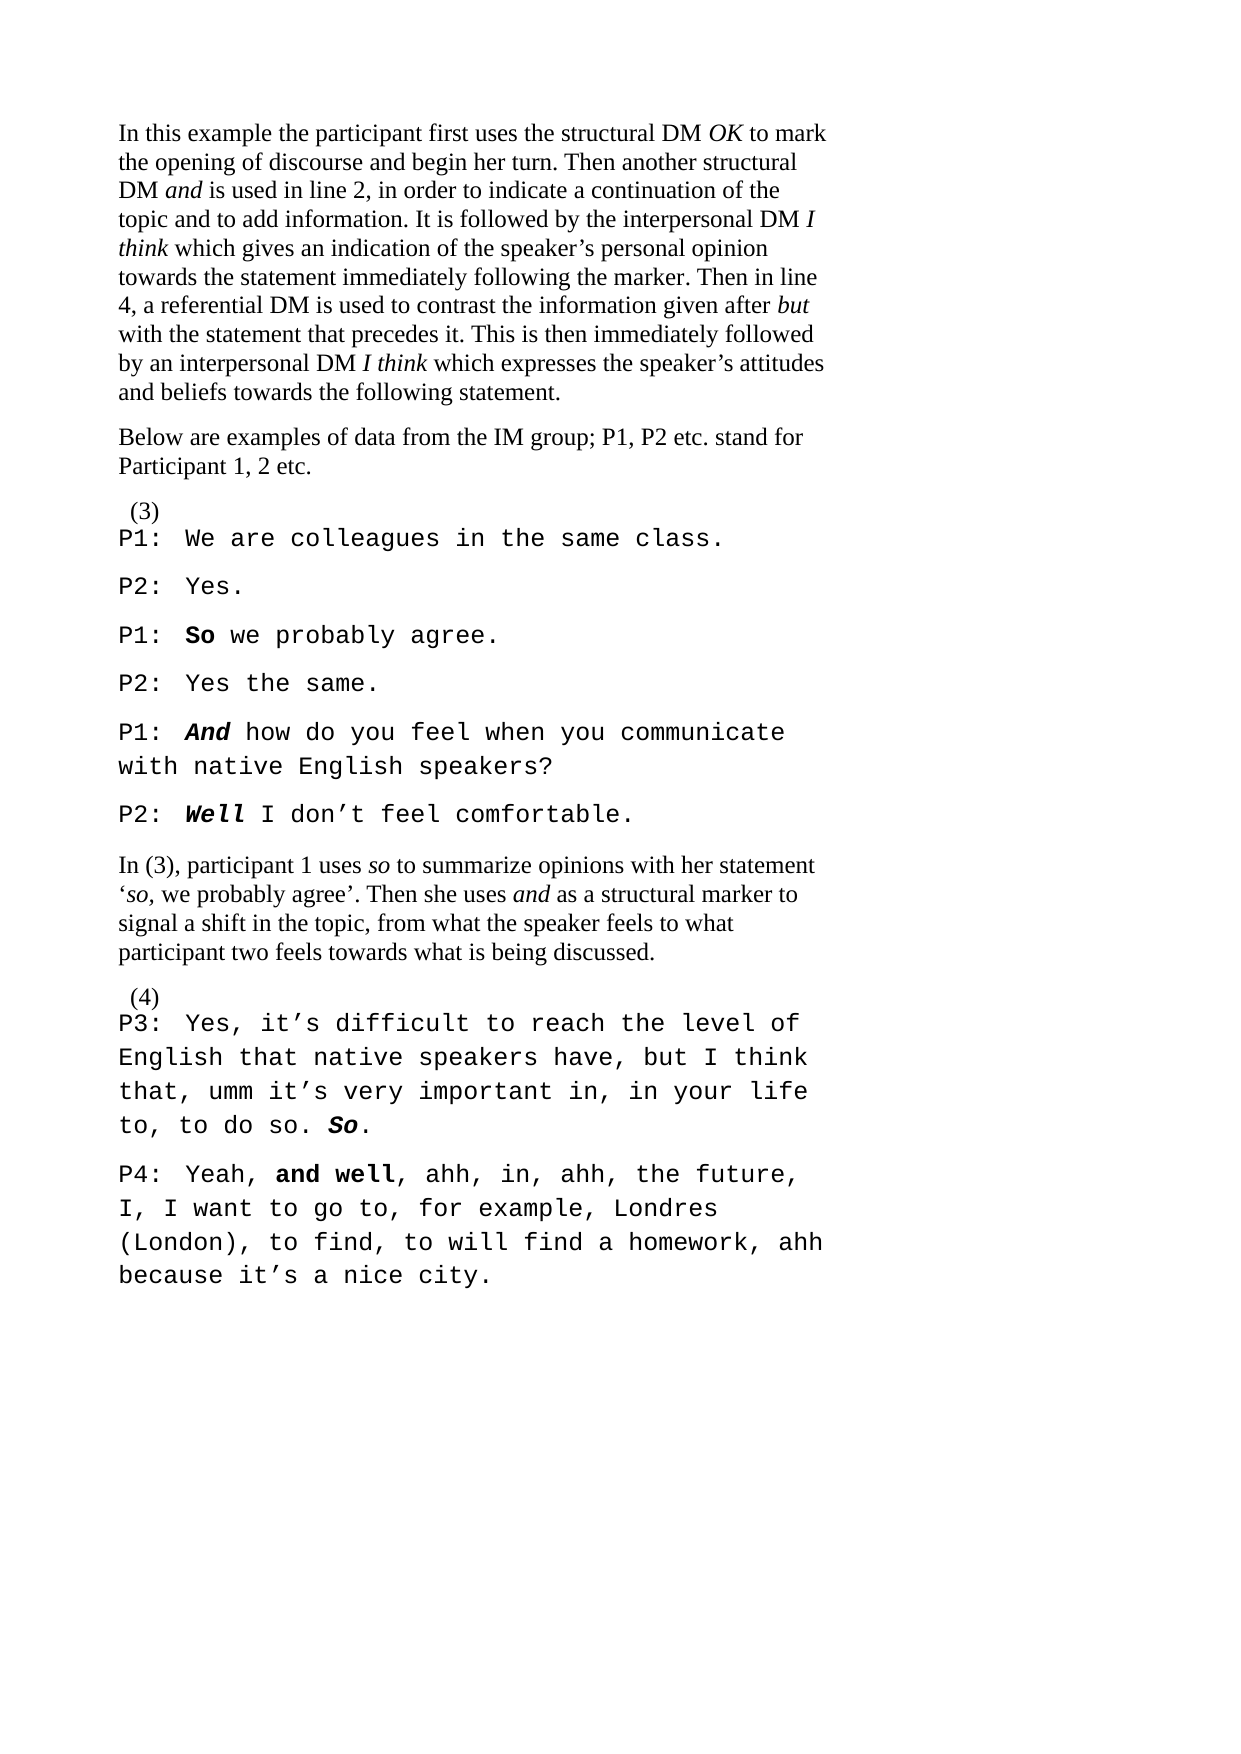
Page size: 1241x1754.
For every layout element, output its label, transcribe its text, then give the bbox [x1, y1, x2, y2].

text P2: Yes. [118, 574, 827, 602]
text In (3), participant 1 uses so to summarize opinions with her statement ‘so, we probably agree’. Then she uses and as a structural marker to signal a shift in the topic, from what the speaker feels to what participant two feels towards what is being discussed. [118, 850, 827, 965]
text P1: And how do you feel when you communicate with native English speakers? [118, 719, 827, 782]
text P1: So we probably agree. [118, 622, 827, 651]
text P1: We are colleagues in the same class. [118, 525, 827, 553]
text P2: Well I don’t feel comfortable. [118, 802, 827, 830]
text Below are examples of data from the IM group; P1, P2 etc. stand for Participant 1, 2 etc. [118, 422, 827, 480]
text In this example the participant first uses the structural DM OK to mark the opening of discourse and begin her turn. Then another structural DM and is used in line 2, in order to indicate a continuation of the topic and to add information. It is followed by the interpersonal DM I think which gives an indication of the speaker’s personal opinion towards the statement immediately following the marker. Then in line 4, a referential DM is used to contrast the information given after but with the statement that precedes it. This is then immediately followed by an interpersonal DM I think which expresses the speaker’s attitudes and beliefs towards the following statement. [118, 118, 827, 406]
text P2: Yes the same. [118, 671, 827, 699]
text P4: Yeah, and well, ahh, in, ahh, the future, I, I want to go to, for example, Londres (London), to find, to will find a homework, ahh because it’s a nice city. [118, 1161, 827, 1291]
text P3: Yes, it’s difficult to reach the level of English that native speakers have, but I think that, umm it’s very important in, in your life to, to do so. So. [118, 1011, 827, 1141]
